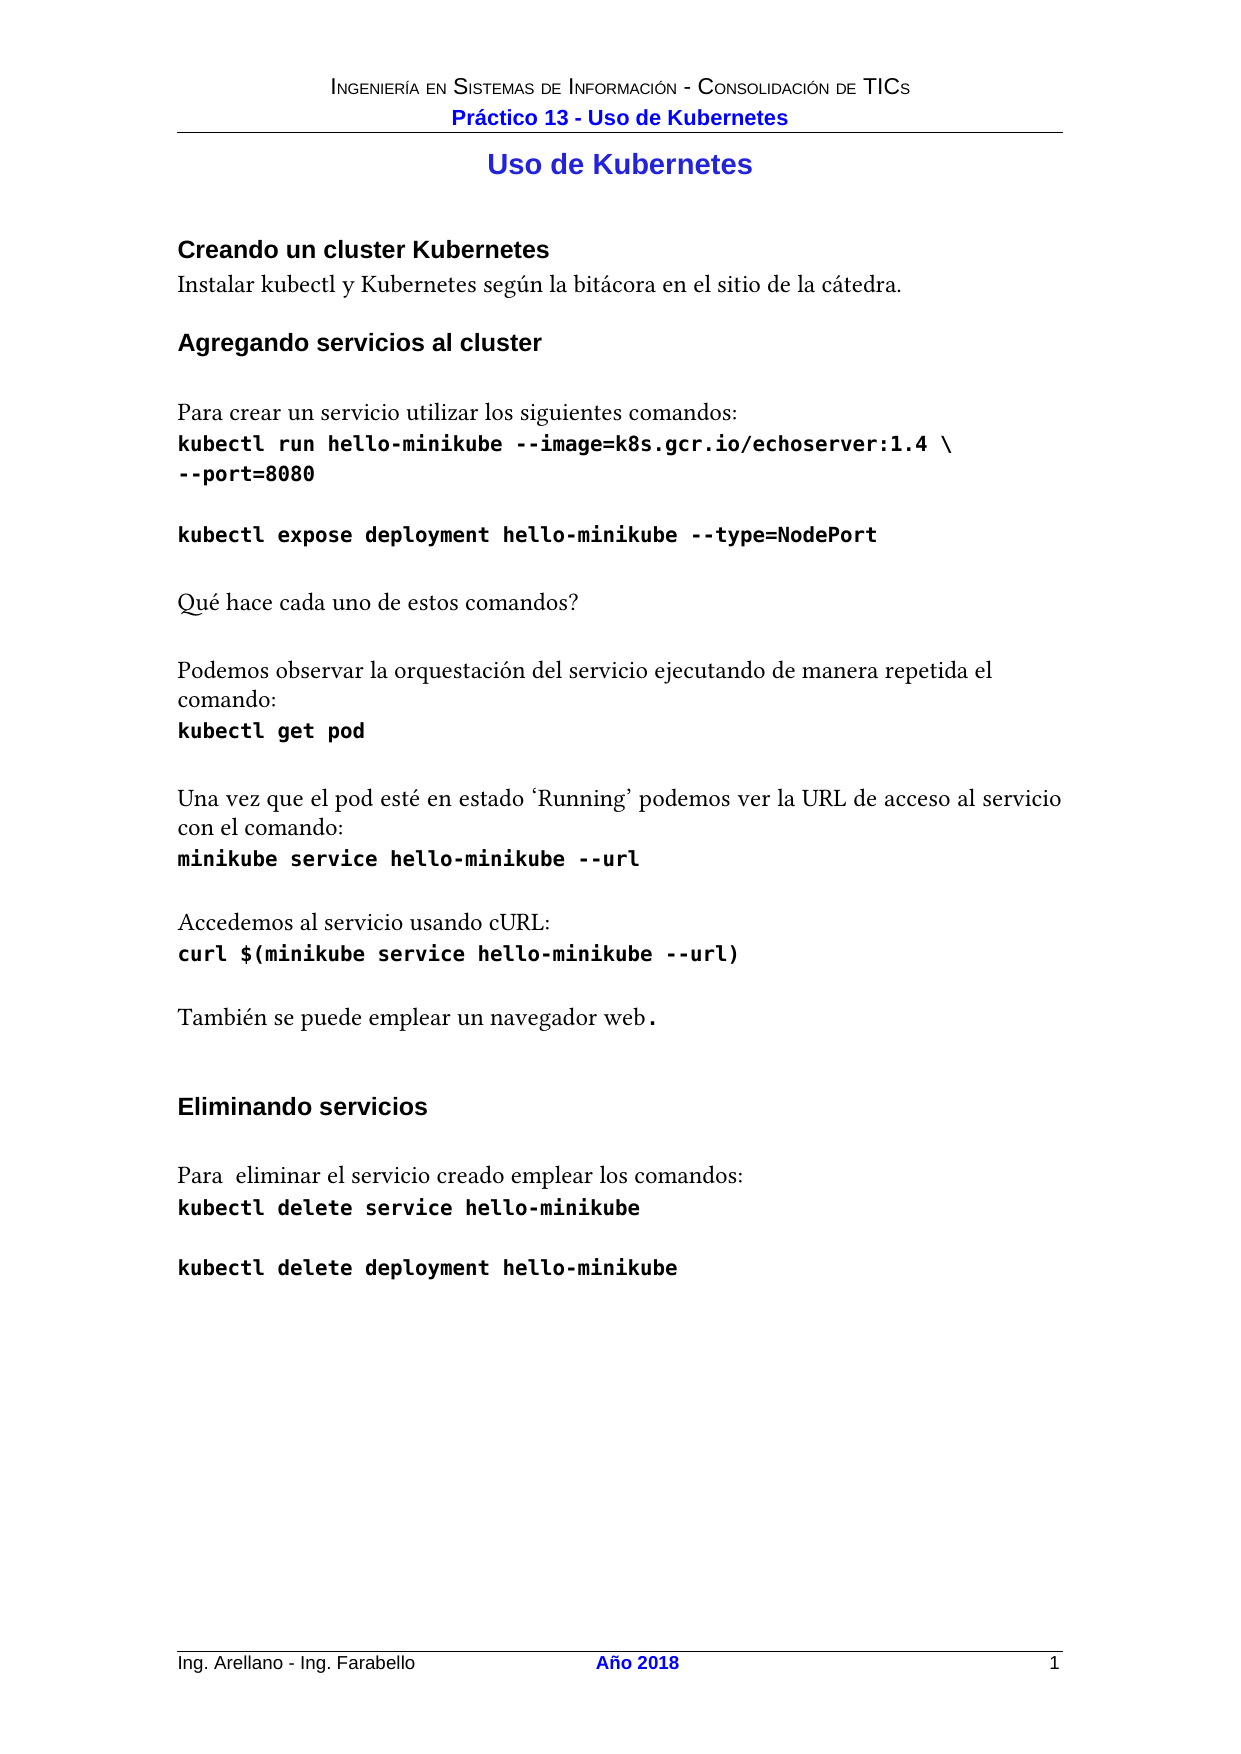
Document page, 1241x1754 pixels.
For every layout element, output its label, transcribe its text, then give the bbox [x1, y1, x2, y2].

text Para crear un servicio utilizar los siguientes comandos: [177, 398, 1063, 426]
text Qué hace cada uno de estos comandos? [177, 588, 1063, 616]
subtitle Uso de Kubernetes [177, 148, 1063, 180]
text kubectl delete service hello-minikube [177, 1196, 1063, 1220]
text También se puede emplear un navegador web. [177, 1003, 1063, 1031]
text kubectl delete deployment hello-minikube [177, 1256, 1063, 1280]
subtitle Creando un cluster Kubernetes [177, 235, 1063, 263]
text kubectl run hello-minikube --image=k8s.gcr.io/echoserver:1.4 \ [177, 432, 1063, 457]
text Accedemos al servicio usando cURL: [177, 908, 1063, 936]
text Podemos observar la orquestación del servicio ejecutando de manera repetida el comando: [177, 657, 1063, 714]
text Para eliminar el servicio creado emplear los comandos: [177, 1161, 1063, 1190]
text curl $(minikube service hello-minikube --url) [177, 942, 1063, 967]
text kubectl expose deployment hello-minikube --type=NodePort [177, 523, 1063, 547]
text Una vez que el pod esté en estado ‘Running’ podemos ver la URL de acceso al servicio con el comando: [177, 784, 1063, 841]
text Instalar kubectl y Kubernetes según la bitácora en el sitio de la cátedra. [177, 270, 1063, 298]
text --port=8080 [177, 463, 1063, 487]
subtitle Agregando servicios al cluster [177, 329, 1063, 357]
text kubectl get pod [177, 720, 1063, 744]
text minikube service hello-minikube --url [177, 847, 1063, 872]
subtitle Eliminando servicios [177, 1092, 1063, 1120]
